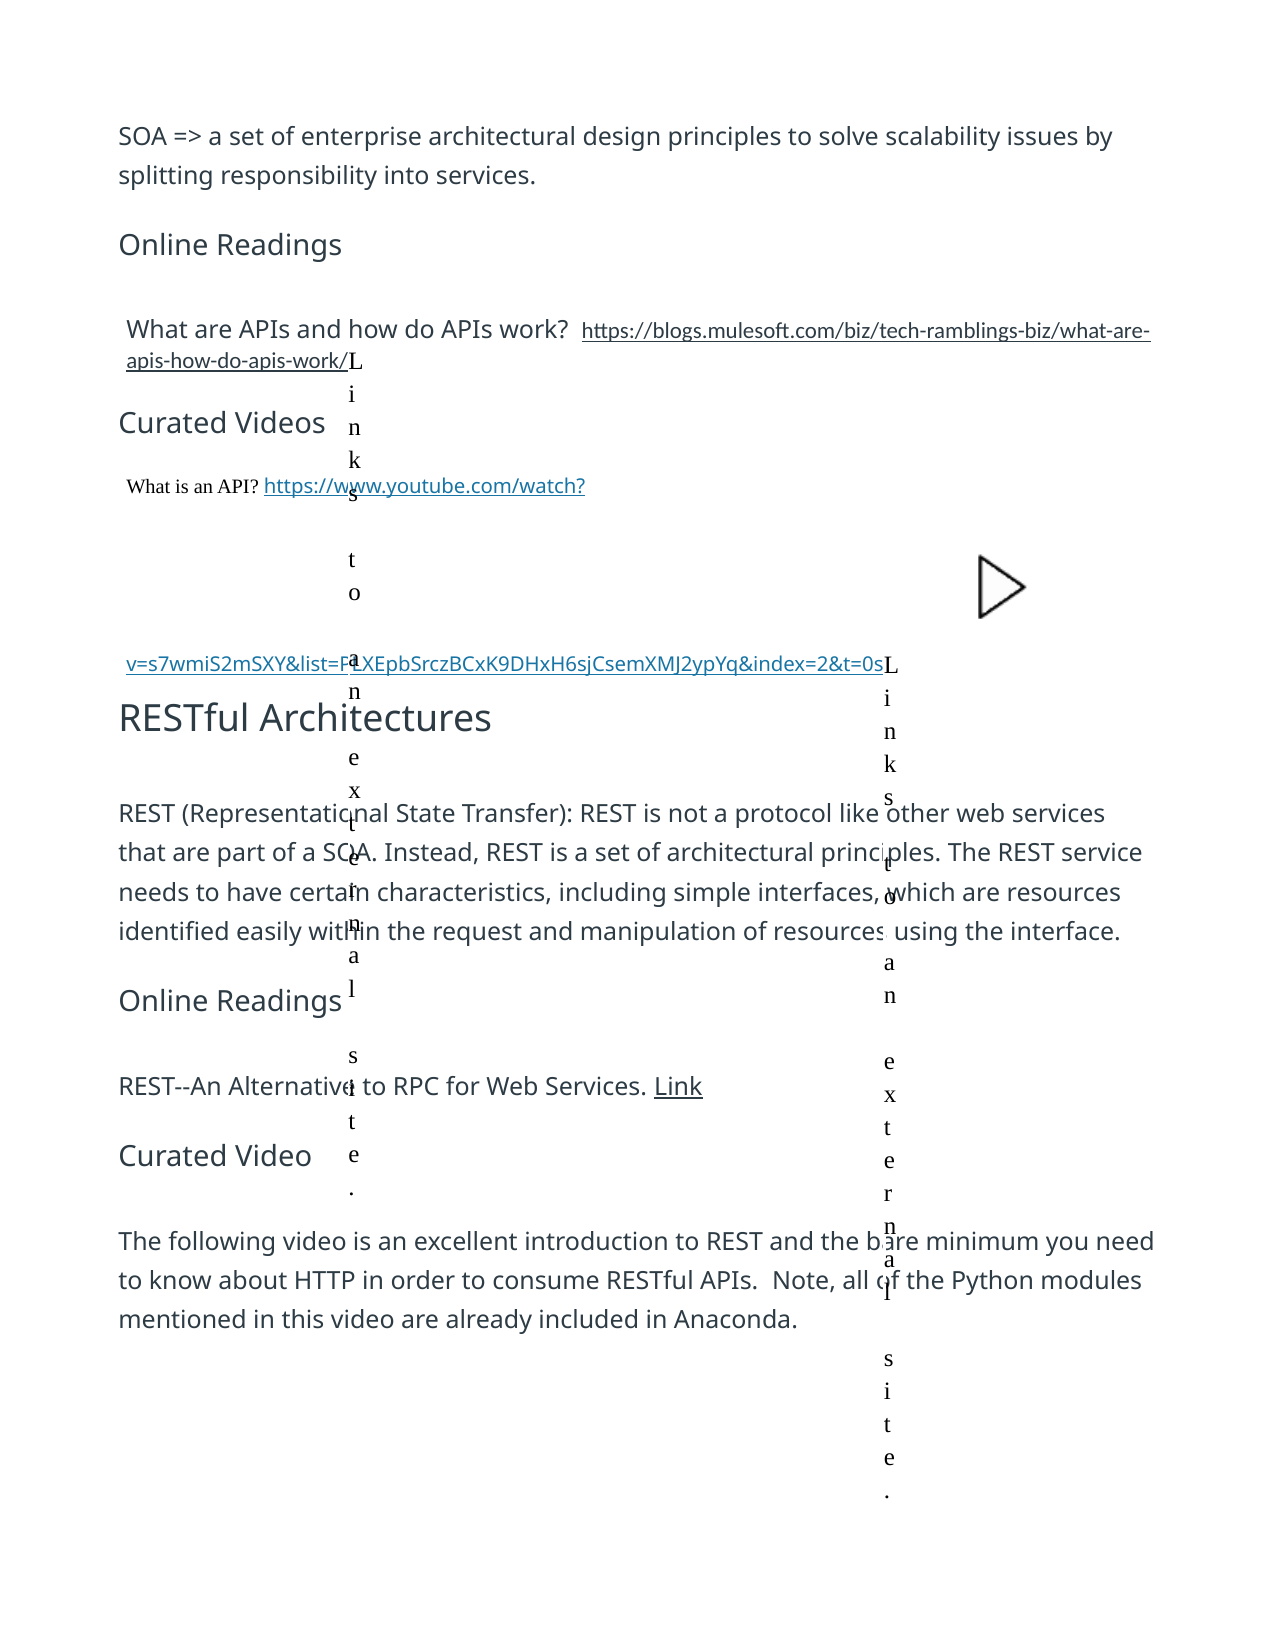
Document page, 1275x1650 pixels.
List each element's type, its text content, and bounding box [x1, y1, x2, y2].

subtitle RESTful Architectures [118, 691, 348, 742]
text REST (Representational State Transfer): REST is not a protocol like other web services that are part of a SOA. Instead, REST is a set of architectural principles. The REST service needs to have certain characteristics, including simple interfaces, which are resources identified easily within the request and manipulation of resources using the interface. [350, 796, 883, 947]
subtitle Curated Video [886, 1136, 1157, 1175]
subtitle Online Readings [886, 981, 1157, 1020]
text REST--An Alternative to RPC for Web Services. Link [118, 1068, 348, 1102]
text The following video is an excellent introduction to REST and the bare minimum you need to know about HTTP in order to consume RESTful APIs. Note, all of the Python modules mentioned in this video are already included in Anaconda. [886, 1223, 1157, 1336]
subtitle Curated Video [118, 1136, 348, 1175]
subtitle Curated Videos [118, 402, 348, 442]
text SOA => a set of enterprise architectural design principles to solve scalability issues by splitting responsibility into services. [118, 118, 1157, 191]
text REST--An Alternative to RPC for Web Services. Link [886, 1068, 1157, 1102]
picture [891, 507, 1114, 667]
text What is an API? https://www.youtube.com/watch?v=s7wmiS2mSXY&list=PLXEpbSrczBCxK9DHxH6sjCsemXMJ2ypYq&index=2&t=0s [126, 471, 348, 674]
subtitle Online Readings [118, 981, 348, 1020]
subtitle RESTful Architectures [886, 691, 1157, 742]
text The following video is an excellent introduction to REST and the bare minimum you need to know about HTTP in order to consume RESTful APIs. Note, all of the Python modules mentioned in this video are already included in Anaconda. [118, 1223, 883, 1336]
text REST--An Alternative to RPC for Web Services. Link [350, 1068, 883, 1102]
text What is an API? https://www.youtube.com/watch?v=s7wmiS2mSXY&list=PLXEpbSrczBCxK9DHxH6sjCsemXMJ2ypYq&index=2&t=0s [350, 471, 1157, 678]
subtitle RESTful Architectures [350, 691, 883, 742]
text REST (Representational State Transfer): REST is not a protocol like other web services that are part of a SOA. Instead, REST is a set of architectural principles. The REST service needs to have certain characteristics, including simple interfaces, which are resources identified easily within the request and manipulation of resources using the interface. [118, 796, 348, 947]
subtitle Curated Video [350, 1136, 883, 1175]
subtitle Online Readings [350, 981, 883, 1020]
subtitle Curated Videos [350, 402, 1157, 442]
text REST (Representational State Transfer): REST is not a protocol like other web services that are part of a SOA. Instead, REST is a set of architectural principles. The REST service needs to have certain characteristics, including simple interfaces, which are resources identified easily within the request and manipulation of resources using the interface. [886, 796, 1157, 947]
text What are APIs and how do APIs work? https://blogs.mulesoft.com/biz/tech-ramblings-biz/what-are-apis-how-do-apis-work/ [126, 312, 1157, 374]
subtitle Online Readings [118, 224, 1157, 264]
